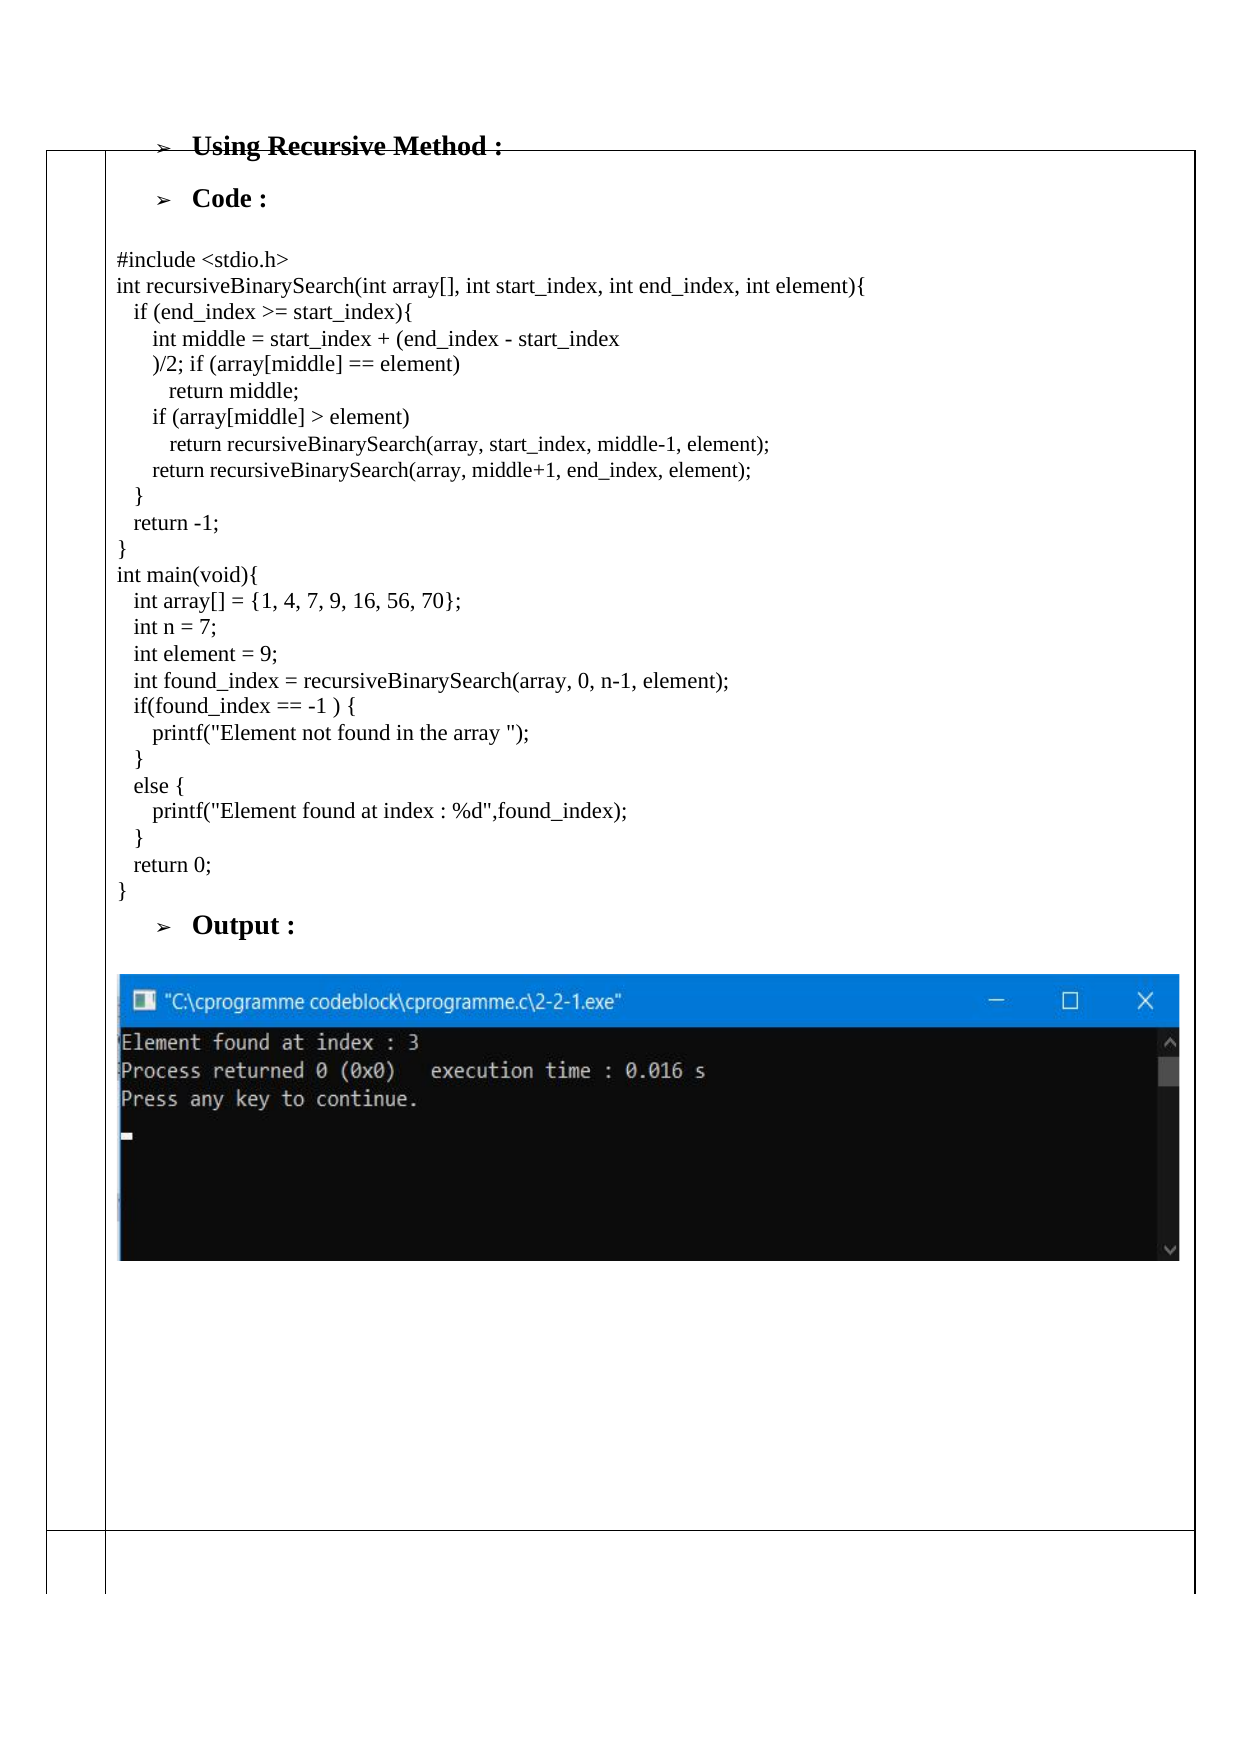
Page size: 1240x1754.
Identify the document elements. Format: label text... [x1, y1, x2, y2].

text } [117, 877, 1089, 903]
text if (array[middle] > element) [152, 403, 1089, 430]
text int main(void){ [117, 561, 1089, 588]
text } [133, 824, 1089, 851]
text int element = 9; [133, 640, 1089, 667]
list Output : [154, 908, 1089, 941]
text return 0; [133, 851, 1089, 877]
text } [133, 483, 1089, 508]
list Using Recursive Method : [154, 129, 1089, 150]
list Using Recursive Method : [154, 151, 1089, 162]
text } [117, 535, 1089, 561]
text return middle; [169, 377, 1089, 403]
text return recursiveBinarySearch(array, start_index, middle-1, element); return recursiveBinarySearch(array, middle+1, end_index, element); [152, 431, 797, 482]
text int n = 7; [133, 614, 1089, 640]
text } [133, 745, 1089, 772]
text int array[] = {1, 4, 7, 9, 16, 56, 70}; [133, 588, 1089, 614]
text printf("Element found at index : %d",found_index); [152, 798, 1089, 824]
text int middle = start_index + (end_index - start_index )/2; if (array[middle] == element) [152, 326, 656, 377]
text printf("Element not found in the array "); [152, 719, 1089, 745]
text else { [133, 772, 1089, 798]
text int found_index = recursiveBinarySearch(array, 0, n-1, element); if(found_index == -1 ) { [133, 668, 731, 719]
text #include <stdio.h> [117, 246, 1089, 272]
text int recursiveBinarySearch(int array[], int start_index, int end_index, int element){ if (end_index >= start_index){ [116, 273, 868, 324]
list Code : [154, 189, 1089, 212]
text return -1; [133, 508, 1089, 535]
